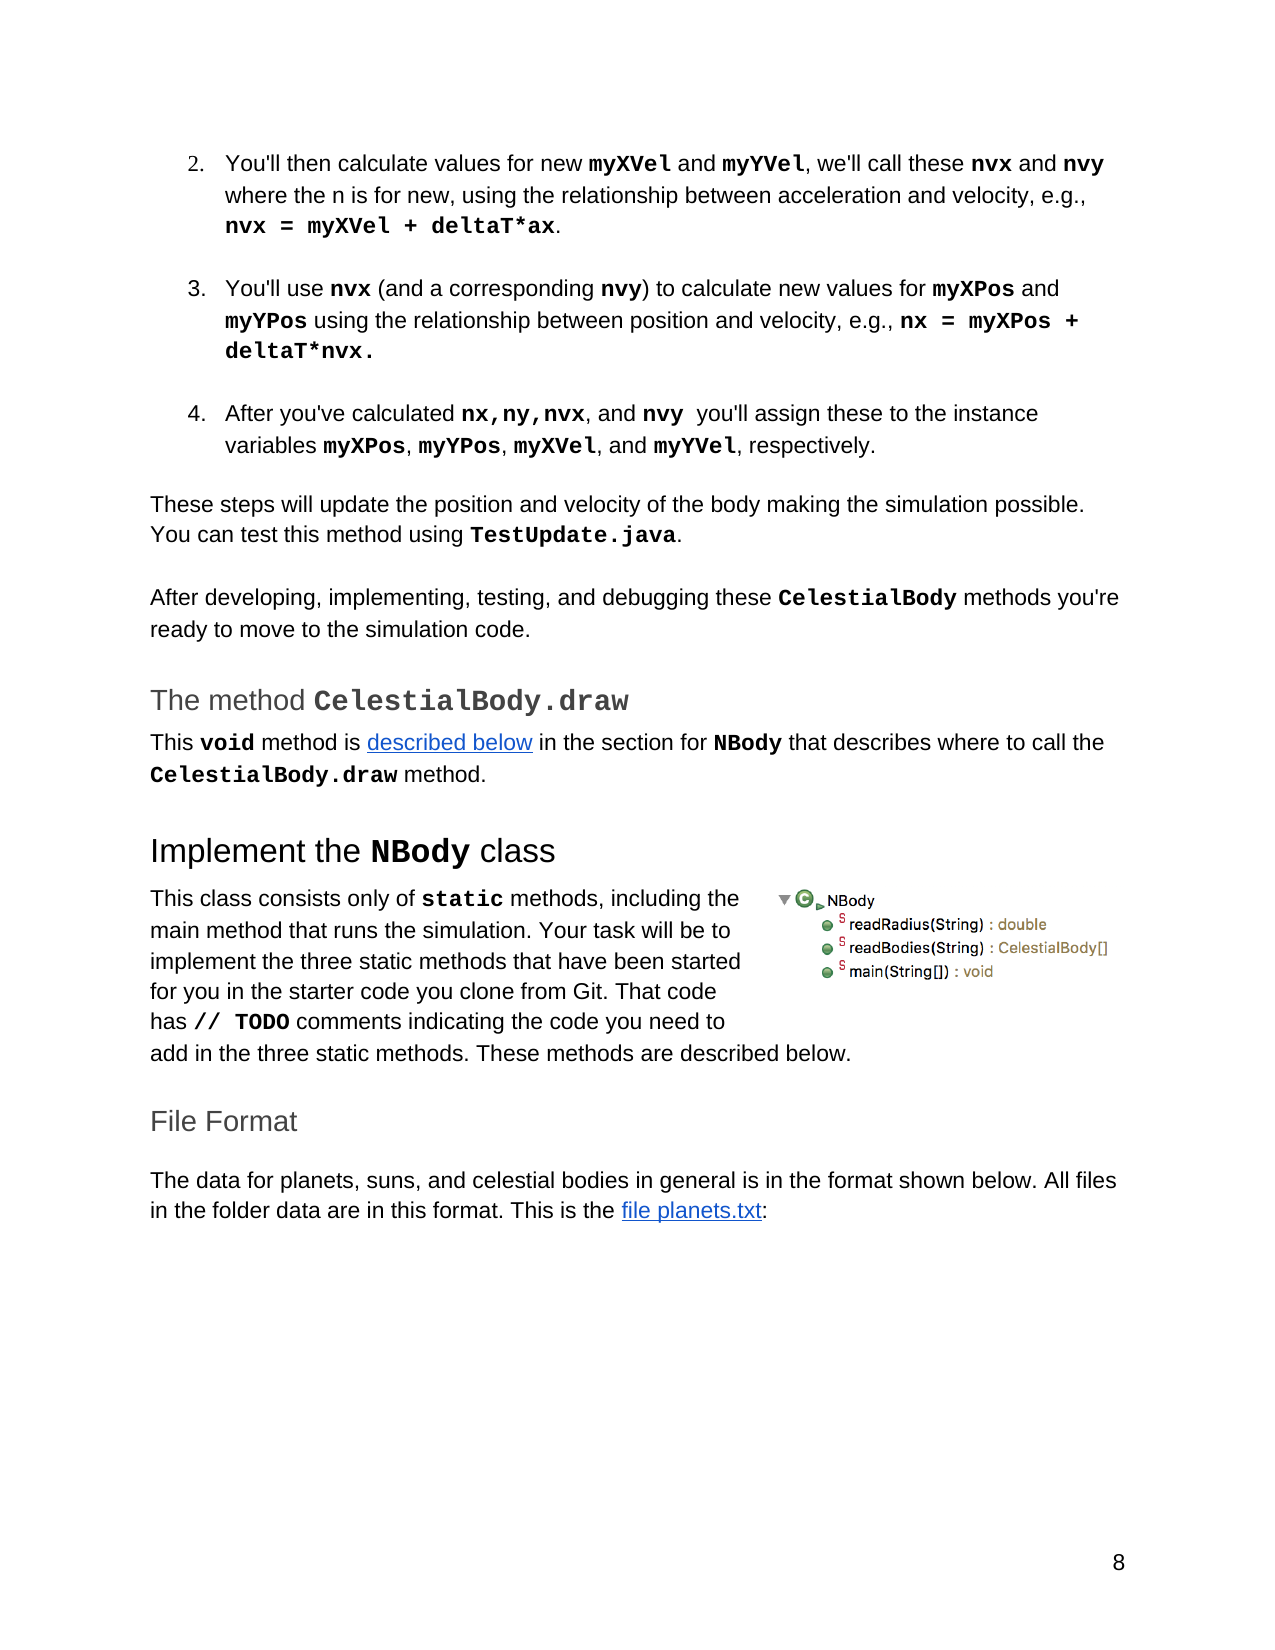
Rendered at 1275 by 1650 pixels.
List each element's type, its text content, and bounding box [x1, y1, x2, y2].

list After you've calculated nx,ny,nvx, and nvy you'll assign these to the instance variables myXPos, myYPos, myXVel, and myYVel, respectively. [187, 399, 1125, 460]
picture [765, 886, 1125, 1007]
subtitle The method CelestialBody.draw [150, 683, 1125, 719]
subtitle Implement the NBody class [150, 831, 1125, 873]
subtitle File Format [150, 1104, 1125, 1137]
text This void method is described below in the section for NBody that describes where to call the CelestialBody.draw method. [150, 729, 1125, 790]
list You'll then calculate values for new myXVel and myYVel, we'll call these nvx and nvy where the n is for new, using the relationship between acceleration and velocity, e.g., nvx = myXVel + deltaT*ax. [187, 150, 1125, 241]
text This class consists only of static methods, including the main method that runs the simulation. Your task will be to implement the three static methods that have been started for you in the starter code you clone from Git. That code has // TODO comments indicating the code you need to add in the three static methods. These methods are described below. [150, 885, 1125, 1067]
list You'll use nvx (and a corresponding nvy) to calculate new values for myXPos and myYPos using the relationship between position and velocity, e.g., nx = myXPos + deltaT*nvx. [187, 275, 1125, 365]
text After developing, implementing, testing, and debugging these CelestialBody methods you're ready to move to the simulation code. [150, 583, 1125, 642]
text The data for planets, suns, and celestial bodies in general is in the format shown below. All files in the folder data are in this format. This is the file planets.txt: [150, 1167, 1125, 1223]
text These steps will update the position and velocity of the body making the simulation possible. You can test this method using TestUpdate.java. [150, 491, 1125, 549]
